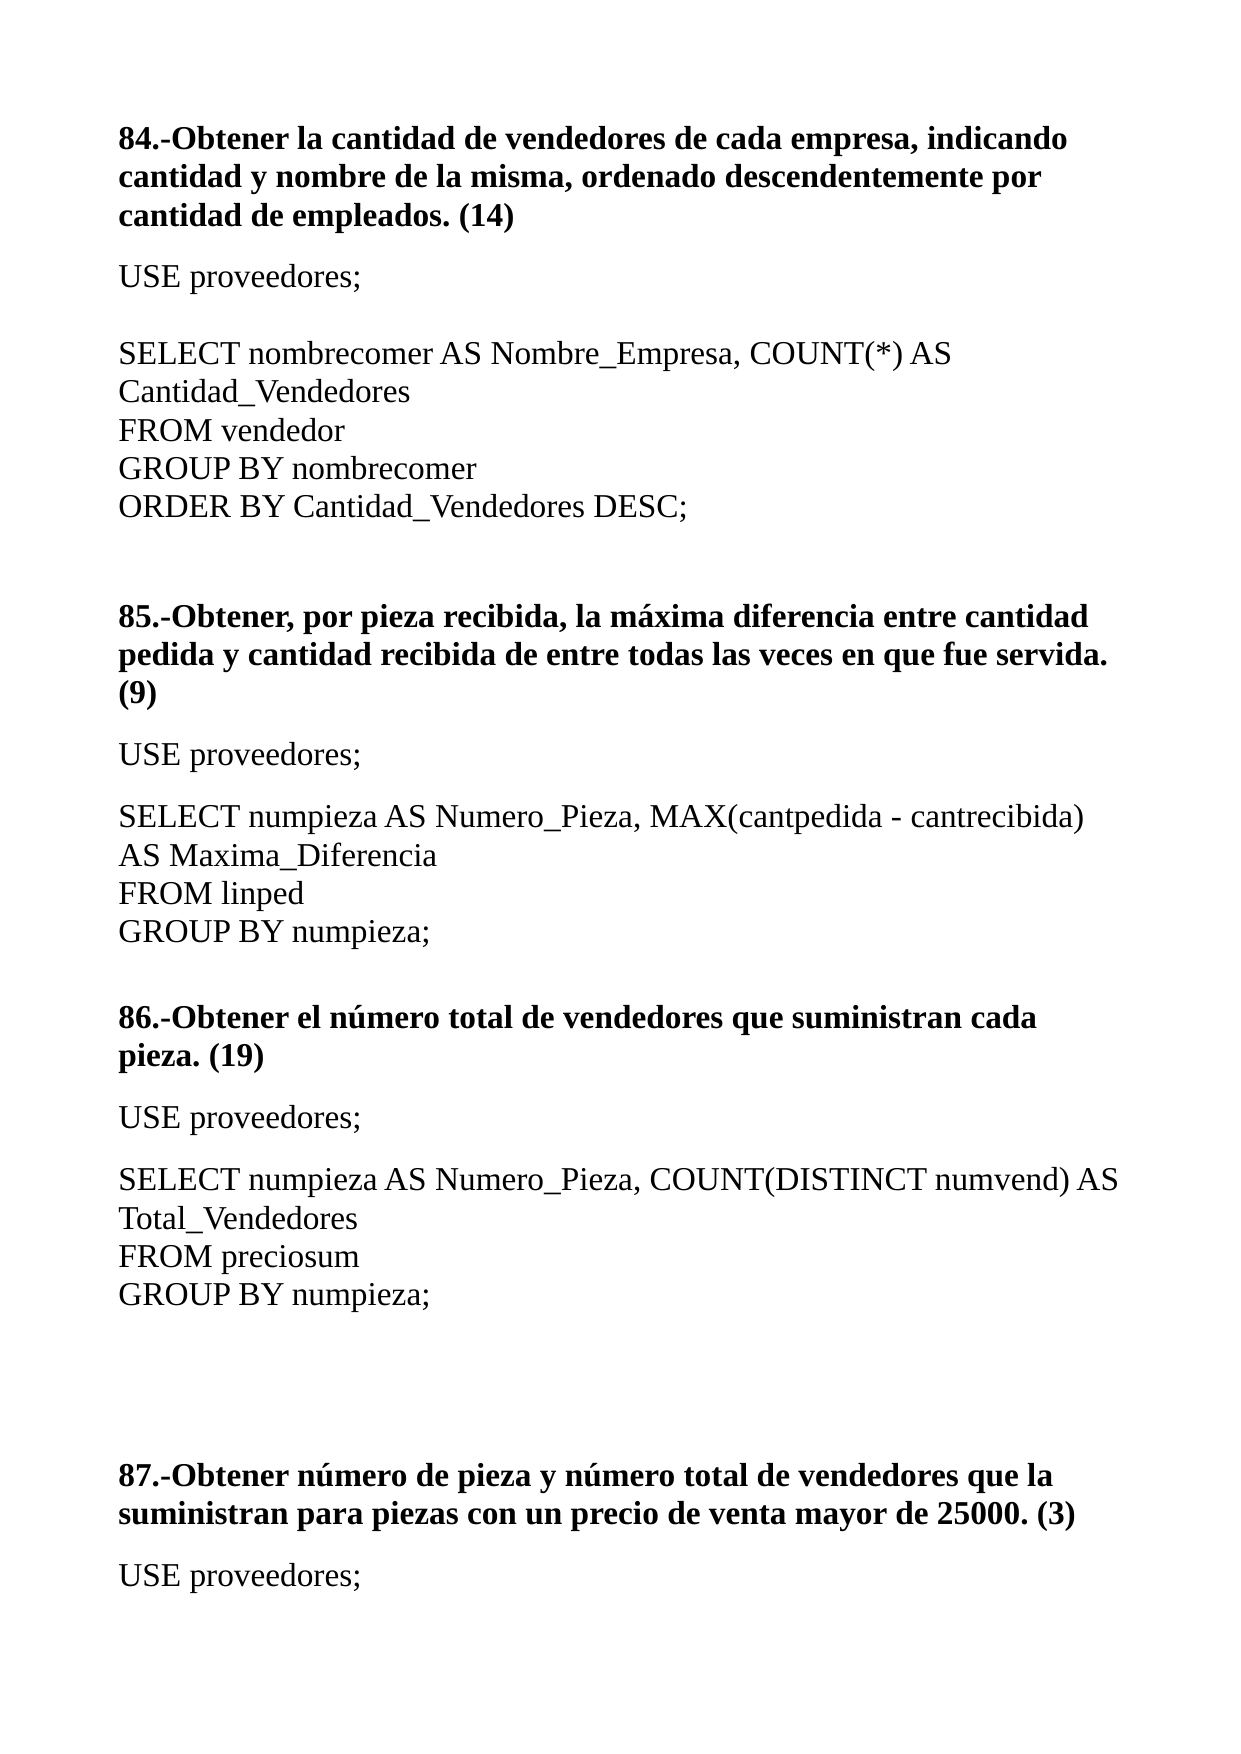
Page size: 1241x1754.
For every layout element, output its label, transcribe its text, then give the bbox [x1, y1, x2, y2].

text SELECT nombrecomer AS Nombre_Empresa, COUNT(*) AS Cantidad_Vendedores [118, 333, 1122, 410]
text FROM linped [118, 873, 1122, 912]
text 84.-Obtener la cantidad de vendedores de cada empresa, indicando cantidad y nombre de la misma, ordenado descendentemente por cantidad de empleados. (14) [118, 118, 1122, 233]
text ORDER BY Cantidad_Vendedores DESC; [118, 487, 1122, 525]
text GROUP BY numpieza; [118, 1274, 1122, 1313]
text FROM vendedor [118, 410, 1122, 448]
text USE proveedores; [118, 1098, 1122, 1136]
text USE proveedores; [118, 257, 1122, 295]
text SELECT numpieza AS Numero_Pieza, COUNT(DISTINCT numvend) AS Total_Vendedores [118, 1159, 1122, 1236]
text GROUP BY numpieza; [118, 912, 1122, 950]
text USE proveedores; [118, 1555, 1122, 1593]
text FROM preciosum [118, 1236, 1122, 1274]
text USE proveedores; [118, 735, 1122, 773]
text GROUP BY nombrecomer [118, 448, 1122, 487]
text 85.-Obtener, por pieza recibida, la máxima diferencia entre cantidad pedida y cantidad recibida de entre todas las veces en que fue servida. (9) [118, 596, 1122, 711]
text SELECT numpieza AS Numero_Pieza, MAX(cantpedida - cantrecibida) AS Maxima_Diferencia [118, 797, 1122, 873]
text 87.-Obtener número de pieza y número total de vendedores que la suministran para piezas con un precio de venta mayor de 25000. (3) [118, 1455, 1122, 1531]
text 86.-Obtener el número total de vendedores que suministran cada pieza. (19) [118, 997, 1122, 1074]
